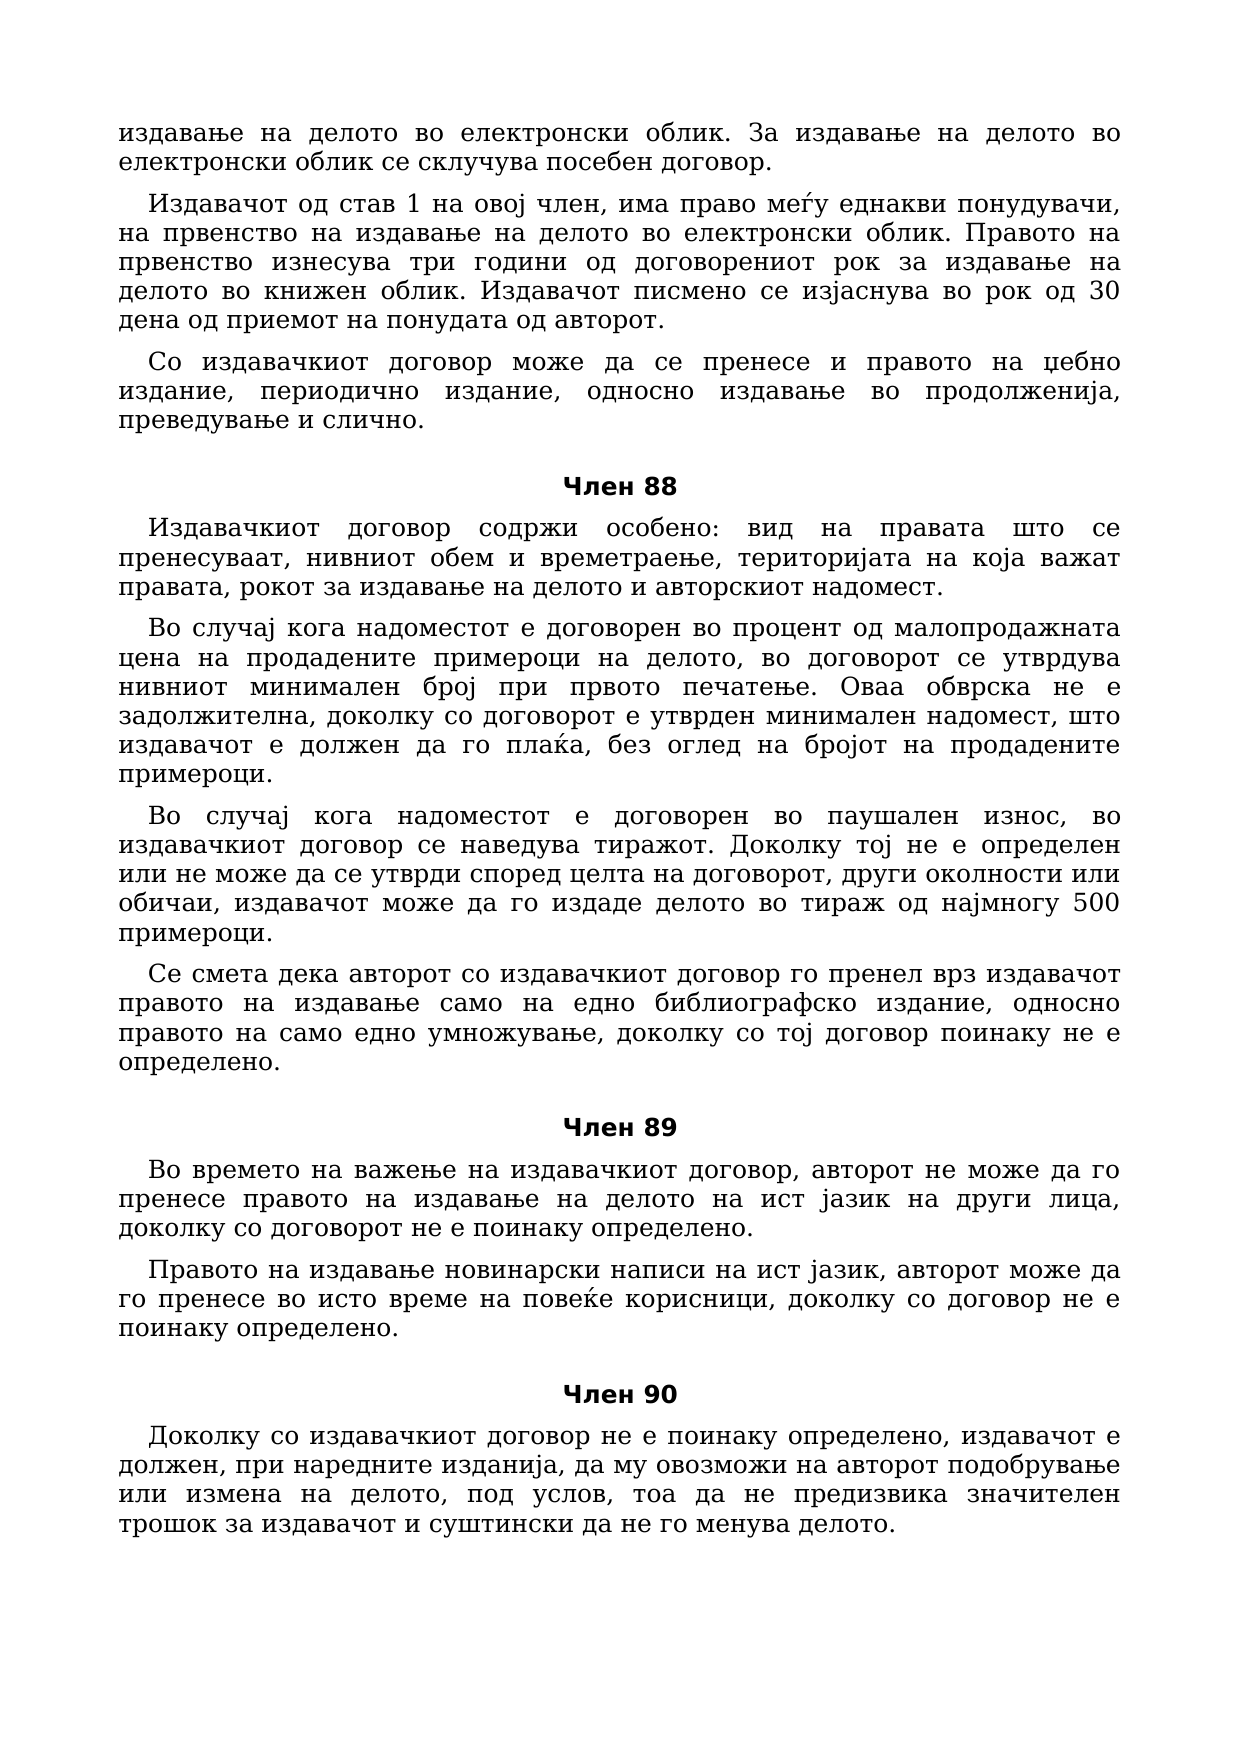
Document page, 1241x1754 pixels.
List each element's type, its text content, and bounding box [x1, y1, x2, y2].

subtitle Член 88 [118, 472, 1122, 501]
subtitle Член 90 [118, 1380, 1122, 1409]
text Во случај кога надоместот е договорен во процент од малопродажната цена на продадените примероци на делото, во договорот се утврдува нивниот минимален број при првото печатење. Оваа обврска не е задолжителна, доколку со договорот е утврден минимален надомест, што издавачот е должен да го плаќа, без оглед на бројот на продадените примероци. [118, 614, 1122, 789]
text Се смета дека авторот со издавачкиот договор го пренел врз издавачот правото на издавање само на едно библиографско издание, односно правото на само едно умножување, доколку со тој договор поинаку не е определено. [118, 959, 1122, 1076]
text Во случај кога надоместот е договорен во паушален износ, во издавачкиот договор се наведува тиражот. Доколку тој не е определен или не може да се утврди според целта на договорот, други околности или обичаи, издавачот може да го издаде делото во тираж од најмногу 500 примероци. [118, 801, 1122, 947]
text Издавачот од став 1 на овој член, има право меѓу еднакви понудувачи, на првенство на издавање на делото во електронски облик. Правото на првенство изнесува три години од договорениот рок за издавање на делото во книжен облик. Издавачот писмено се изјаснува во рок од 30 дена од приемот на понудата од авторот. [118, 189, 1122, 335]
text Издавачкиот договор содржи особено: вид на правата што се пренесуваат, нивниот обем и времетраење, територијата на која важат правата, рокот за издавање на делото и авторскиот надомест. [118, 514, 1122, 601]
text издавање на делото во електронски облик. За издавање на делото во електронски облик се склучува посебен договор. [118, 118, 1122, 176]
text Во времето на важење на издавачкиот договор, авторот не може да го пренесе правото на издавање на делото на ист јазик на други лица, доколку со договорот не е поинаку определено. [118, 1155, 1122, 1242]
subtitle Член 89 [118, 1114, 1122, 1142]
text Доколку со издавачкиот договор не е поинаку определено, издавачот е должен, при наредните изданија, да му овозможи на авторот подобрување или измена на делото, под услов, тоа да не предизвика значителен трошок за издавачот и суштински да не го менува делото. [118, 1421, 1122, 1538]
text Со издавачкиот договор може да се пренесе и правото на џебно издание, периодично издание, односно издавање во продолженија, преведување и слично. [118, 347, 1122, 435]
text Правото на издавање новинарски написи на ист јазик, авторот може да го пренесе во исто време на повеќе корисници, доколку со договор не е поинаку определено. [118, 1255, 1122, 1342]
